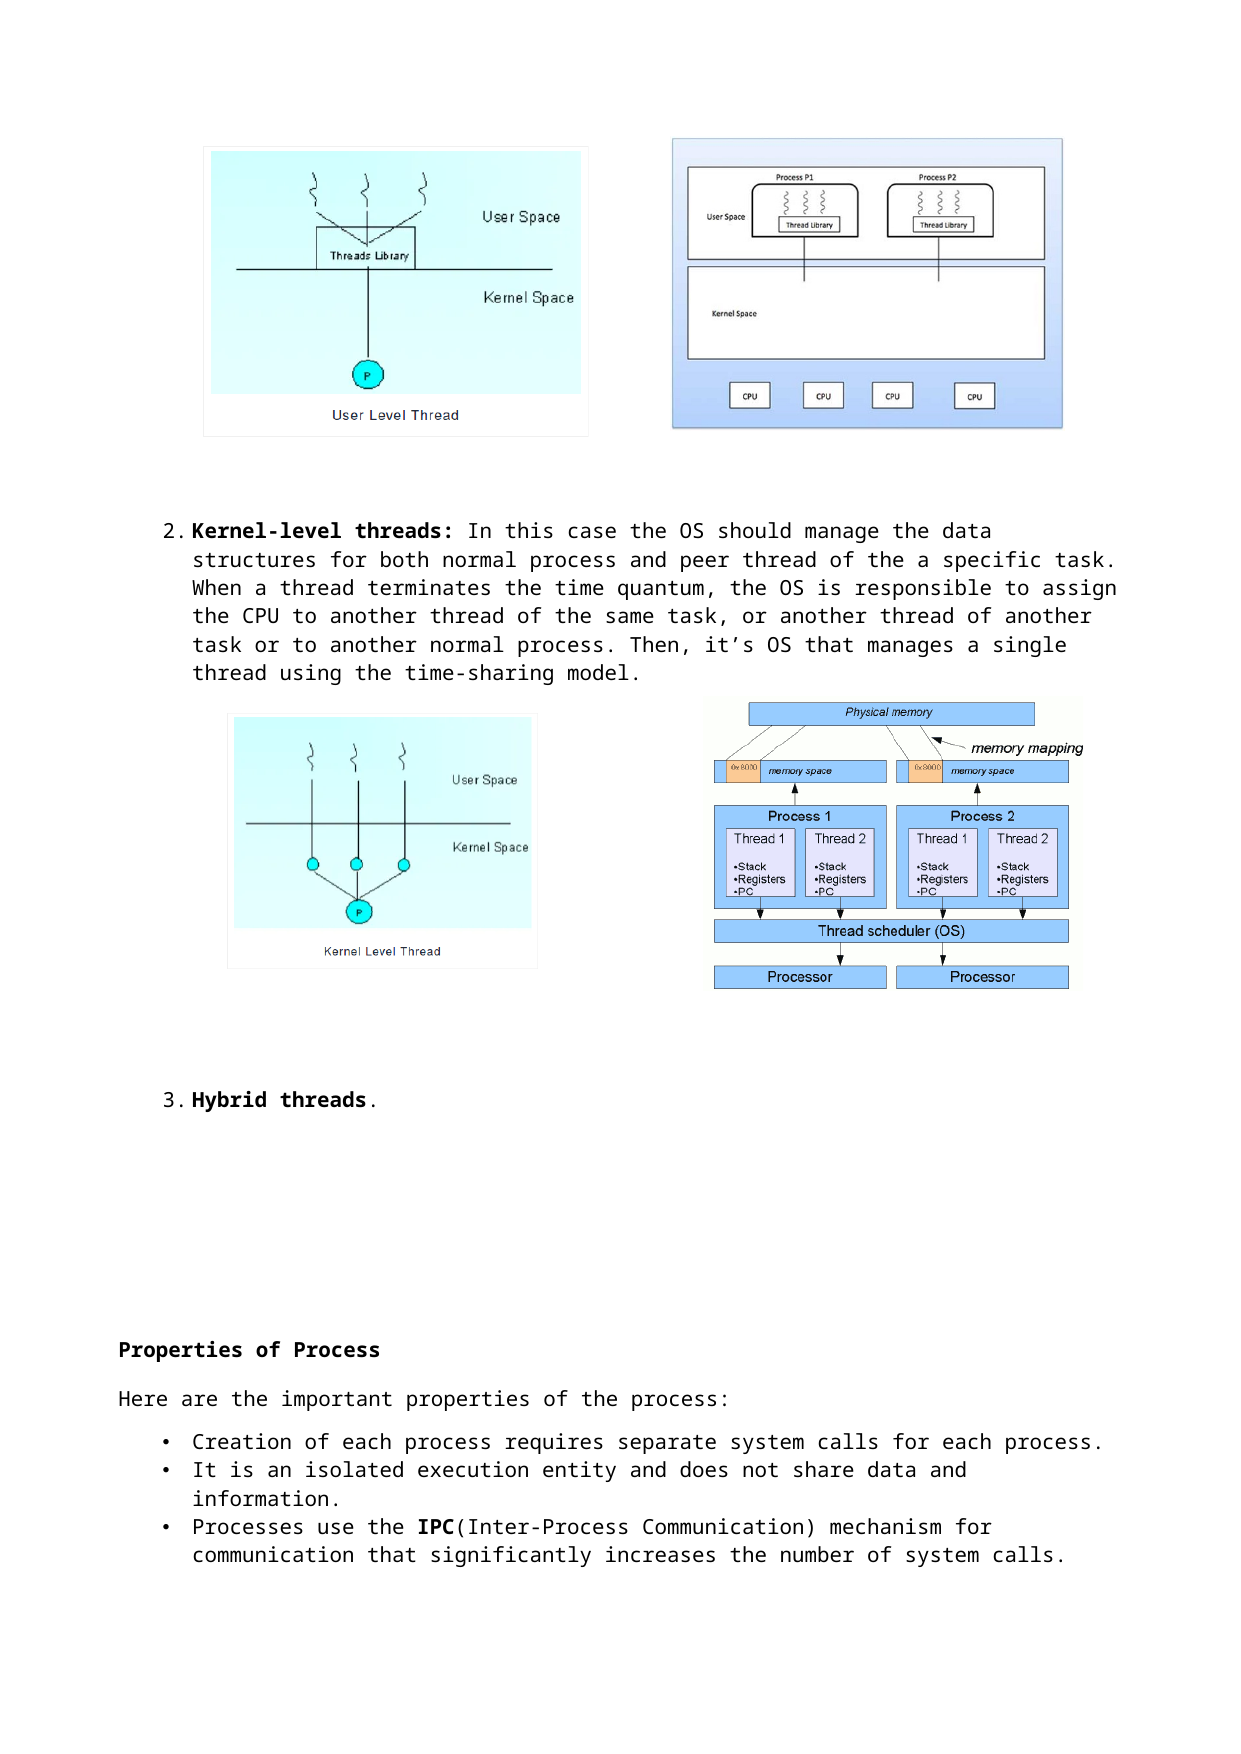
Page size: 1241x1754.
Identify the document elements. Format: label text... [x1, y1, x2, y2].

picture [183, 142, 608, 438]
list Hybrid threads. [162, 1085, 1122, 1113]
picture [208, 704, 558, 969]
list It is an isolated execution entity and does not share data and information. [162, 1455, 1122, 1512]
text Here are the important properties of the process: [118, 1384, 1122, 1412]
picture [663, 133, 1069, 435]
text Properties of Process [118, 1335, 1122, 1363]
picture [703, 696, 1084, 991]
list Creation of each process requires separate system calls for each process. [162, 1427, 1122, 1455]
list Kernel-level threads: In this case the OS should manage the data structures for both normal process and peer thread of the a specific task. When a thread terminates the time quantum, the OS is responsible to assign the CPU to another thread of the same task, or another thread of another task or to another normal process. Then, it’s OS that manages a single thread using the time-sharing model. [162, 516, 1122, 687]
list Processes use the IPC(Inter-Process Communication) mechanism for communication that significantly increases the number of system calls. [162, 1512, 1122, 1569]
